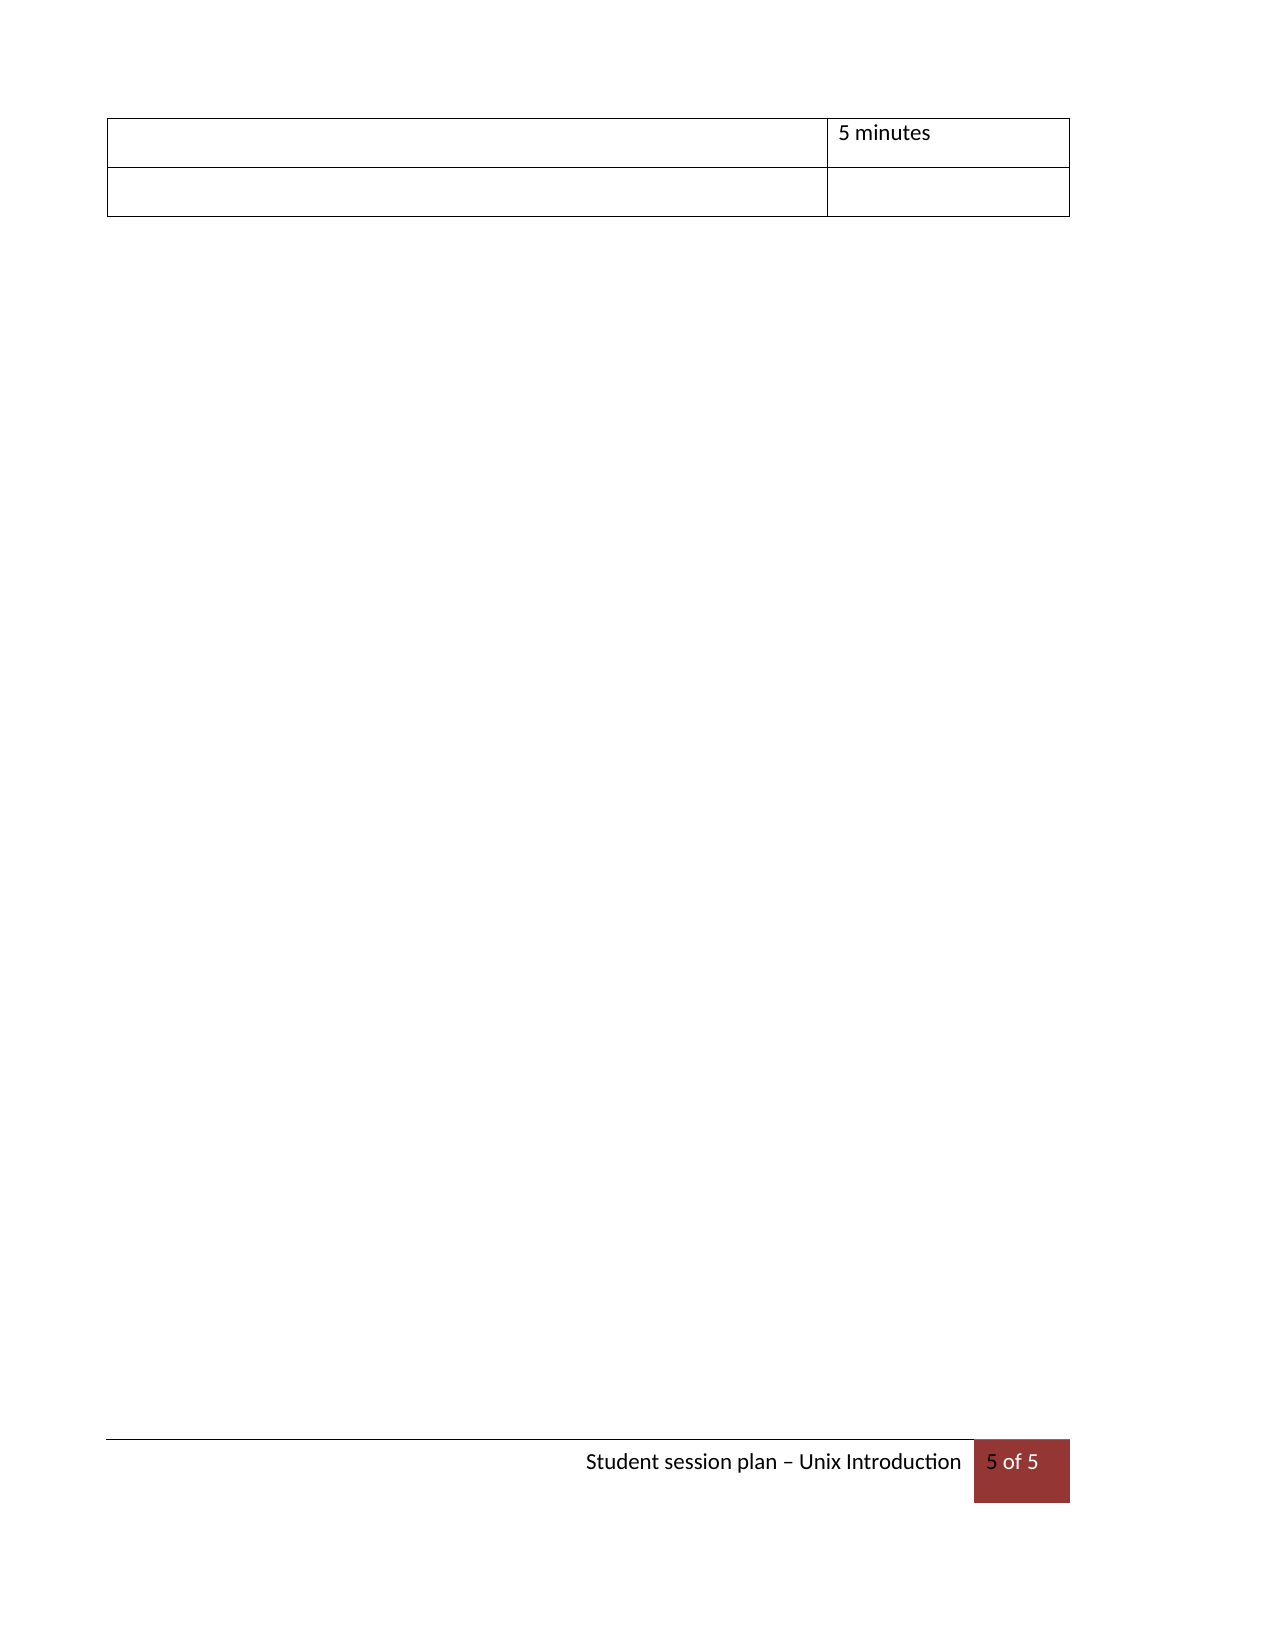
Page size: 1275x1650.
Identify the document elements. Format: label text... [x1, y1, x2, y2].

table_cell [108, 168, 827, 216]
table_cell 5 minutes [828, 119, 1069, 167]
table_cell [828, 168, 1069, 216]
table_cell [108, 119, 827, 167]
